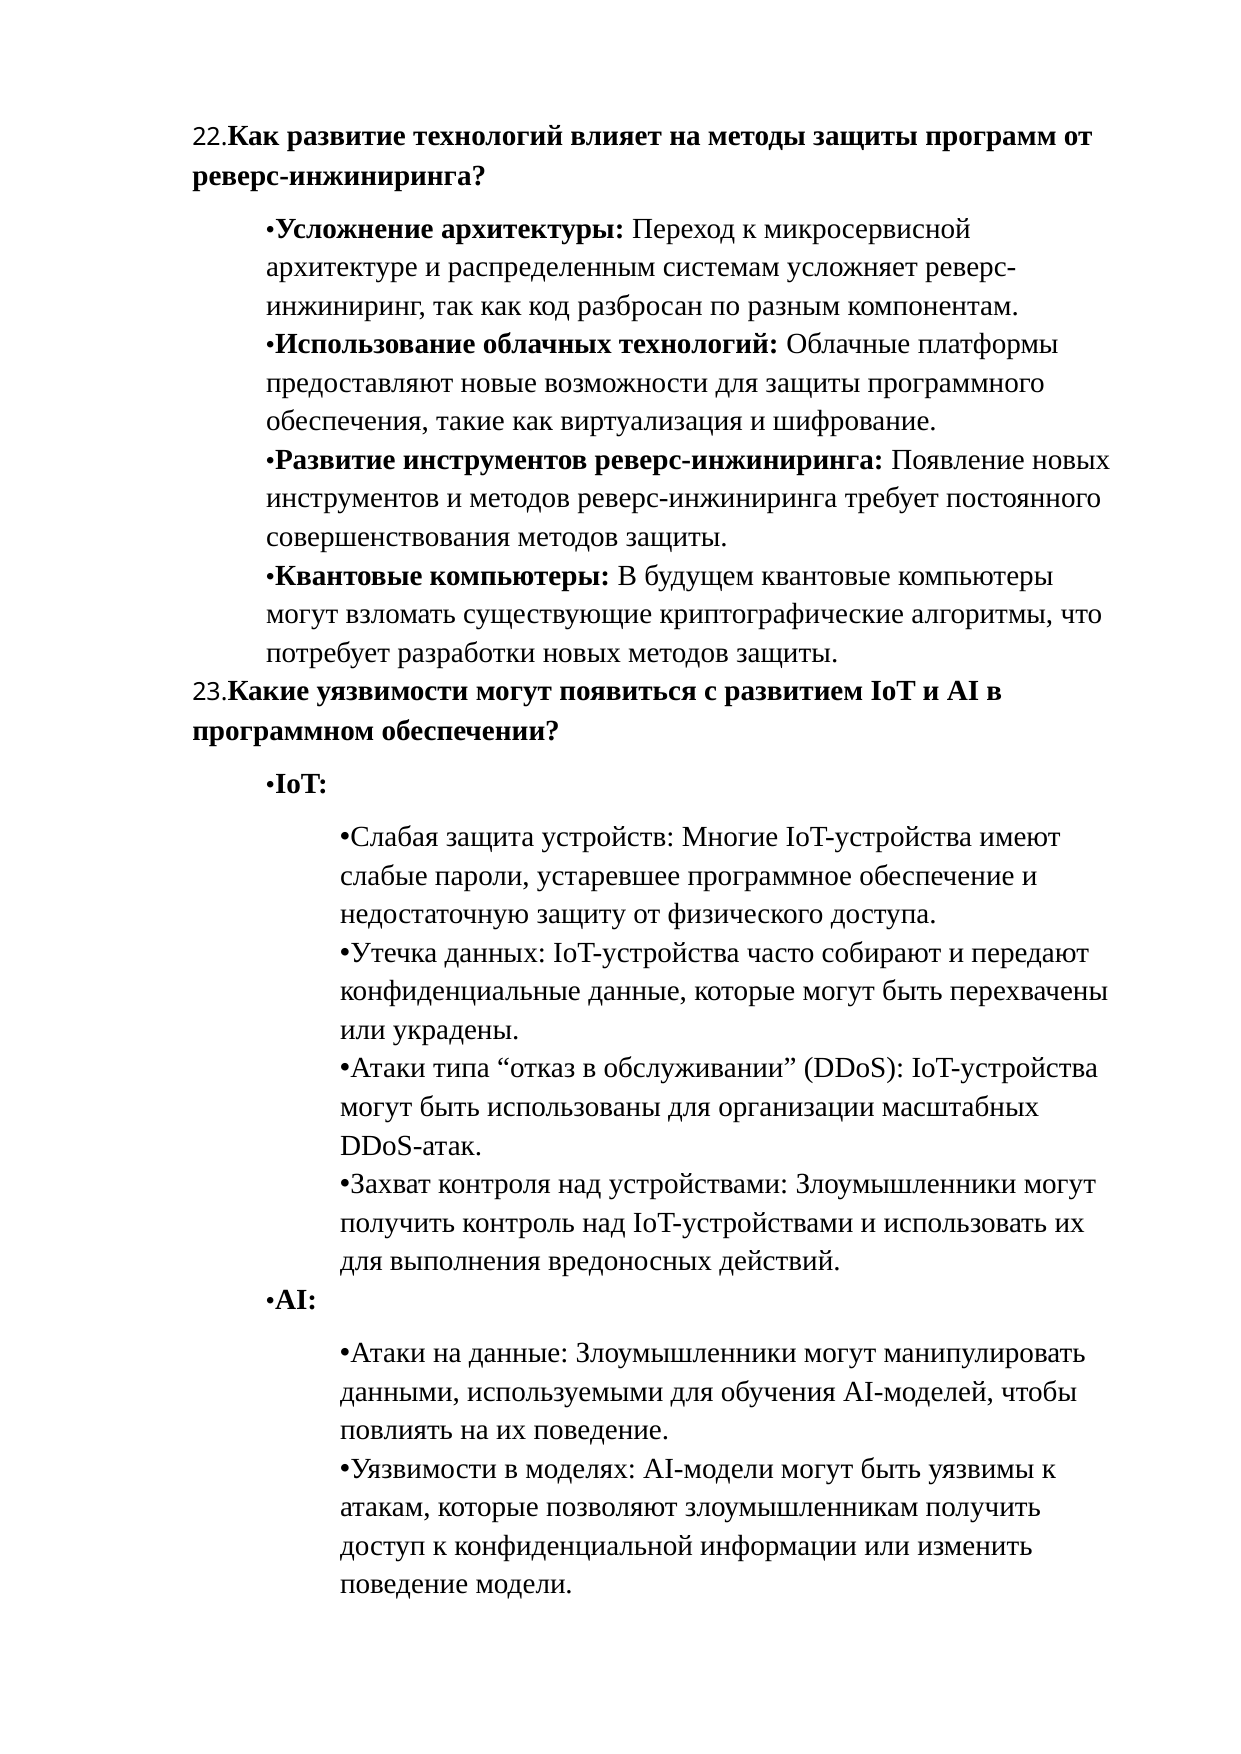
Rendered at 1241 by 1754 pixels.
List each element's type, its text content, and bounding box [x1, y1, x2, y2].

list Захват контроля над устройствами: Злоумышленники могут получить контроль над IoT-устройствами и использовать их для выполнения вредоносных действий. [118, 1166, 1122, 1277]
list Уязвимости в моделях: AI-модели могут быть уязвимы к атакам, которые позволяют злоумышленникам получить доступ к конфиденциальной информации или изменить поведение модели. [118, 1451, 1122, 1600]
list Какие уязвимости могут появиться с развитием IoT и AI в программном обеспечении? [118, 673, 1122, 746]
list AI: [118, 1282, 1122, 1316]
list Квантовые компьютеры: В будущем квантовые компьютеры могут взломать существующие криптографические алгоритмы, что потребует разработки новых методов защиты. [118, 558, 1122, 668]
list Развитие инструментов реверс-инжиниринга: Появление новых инструментов и методов реверс-инжиниринга требует постоянного совершенствования методов защиты. [118, 442, 1122, 553]
list Как развитие технологий влияет на методы защиты программ от реверс-инжиниринга? [118, 118, 1122, 191]
list Атаки на данные: Злоумышленники могут манипулировать данными, используемыми для обучения AI-моделей, чтобы повлиять на их поведение. [118, 1335, 1122, 1446]
list IoT: [118, 766, 1122, 799]
list Использование облачных технологий: Облачные платформы предоставляют новые возможности для защиты программного обеспечения, такие как виртуализация и шифрование. [118, 326, 1122, 437]
list Усложнение архитектуры: Переход к микросервисной архитектуре и распределенным системам усложняет реверс-инжиниринг, так как код разбросан по разным компонентам. [118, 211, 1122, 321]
list Слабая защита устройств: Многие IoT-устройства имеют слабые пароли, устаревшее программное обеспечение и недостаточную защиту от физического доступа. [118, 819, 1122, 930]
list Утечка данных: IoT-устройства часто собирают и передают конфиденциальные данные, которые могут быть перехвачены или украдены. [118, 935, 1122, 1046]
list Атаки типа “отказ в обслуживании” (DDoS): IoT-устройства могут быть использованы для организации масштабных DDoS-атак. [118, 1051, 1122, 1161]
